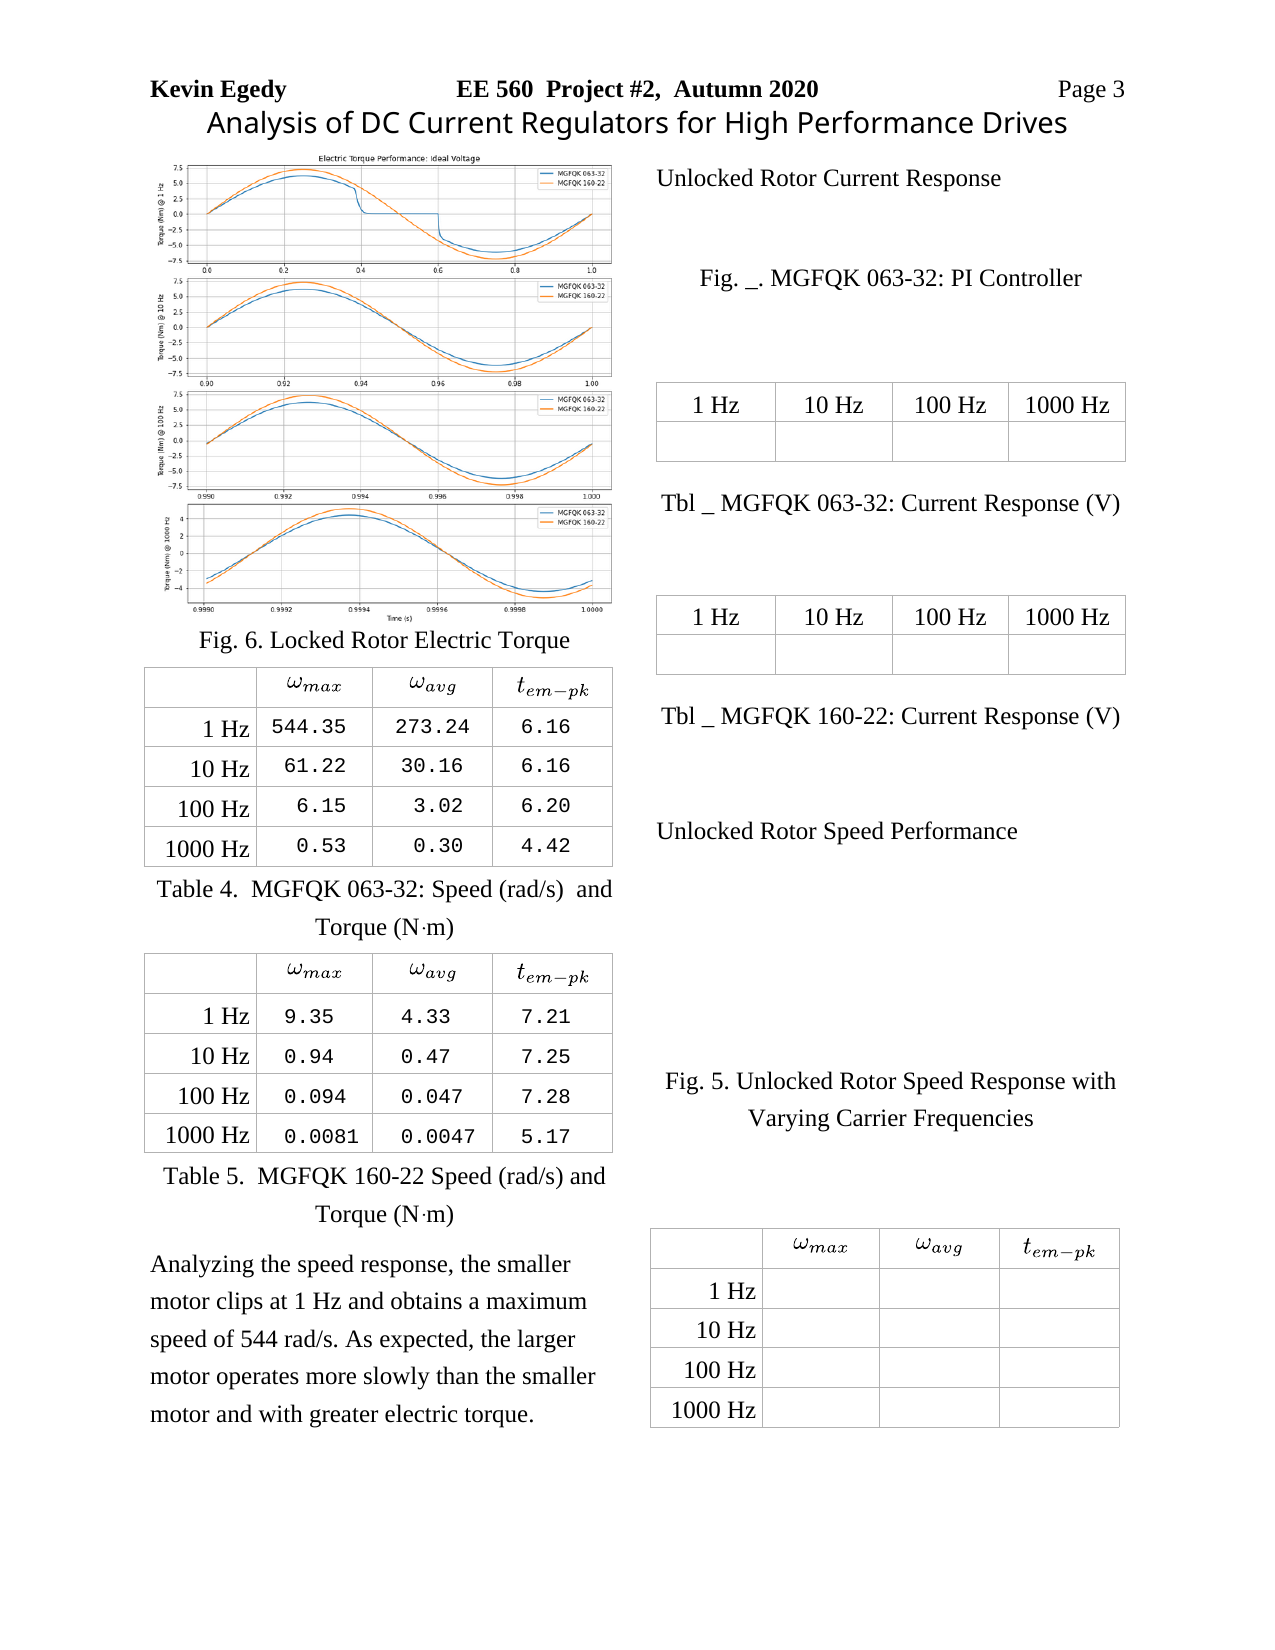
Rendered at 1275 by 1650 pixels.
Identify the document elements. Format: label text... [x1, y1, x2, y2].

table_cell 7.21 [493, 994, 612, 1033]
text Fig. 6. Locked Rotor Electric Torque [150, 627, 619, 654]
table_header [257, 668, 372, 707]
table_cell 10 Hz [651, 1309, 762, 1347]
table_cell 6.20 [493, 787, 612, 826]
table_cell [1009, 422, 1125, 461]
table_cell 0.53 [257, 827, 372, 866]
table_cell [880, 1348, 999, 1387]
table_cell 6.15 [257, 787, 372, 826]
table_header 10 Hz [776, 383, 892, 421]
table_cell [1000, 1388, 1119, 1427]
table_cell 30.16 [373, 747, 492, 786]
table_header 10 Hz [776, 596, 892, 634]
table_header 1 Hz [657, 383, 775, 421]
table_cell 100 Hz [651, 1348, 762, 1387]
table_cell [1000, 1348, 1119, 1387]
text Fig. 5. Unlocked Rotor Speed Response with Varying Carrier Frequencies [656, 1057, 1125, 1132]
table_cell 544.35 [257, 708, 372, 746]
table_cell 100 Hz [145, 787, 256, 826]
table_cell 1000 Hz [145, 827, 256, 866]
table_cell 6.16 [493, 747, 612, 786]
text Table 4. MGFQK 063-32: Speed (rad/s) and Torque (Nm) [150, 866, 619, 941]
text Unlocked Rotor Current Response [656, 154, 1125, 191]
table_header [1000, 1229, 1119, 1268]
table_cell 7.28 [493, 1074, 612, 1112]
table_header 1000 Hz [1009, 383, 1125, 421]
table_header [145, 954, 256, 993]
table_cell 3.02 [373, 787, 492, 826]
table_cell 5.17 [493, 1114, 612, 1152]
table_cell [763, 1388, 879, 1427]
table_cell [893, 422, 1008, 461]
table_cell 7.25 [493, 1034, 612, 1073]
text Analyzing the speed response, the smaller motor clips at 1 Hz and obtains a maximum speed of 544 rad/s. As expected, the larger motor operates more slowly than the smaller motor and with greater electric torque. [150, 1240, 619, 1427]
table_cell 273.24 [373, 708, 492, 746]
table_cell [776, 635, 892, 674]
table_cell [763, 1269, 879, 1307]
table_header [373, 668, 492, 707]
table_header 100 Hz [893, 383, 1008, 421]
table_header [763, 1229, 879, 1268]
table_cell [657, 635, 775, 674]
table_cell 0.47 [373, 1034, 492, 1073]
table_cell [763, 1348, 879, 1387]
text Fig. _. MGFQK 063-32: PI Controller [656, 254, 1125, 291]
table_cell 9.35 [257, 994, 372, 1033]
table_header [145, 668, 256, 707]
table_cell [880, 1269, 999, 1307]
table_cell 10 Hz [145, 747, 256, 786]
table_cell 4.42 [493, 827, 612, 866]
table_cell 61.22 [257, 747, 372, 786]
table_header [493, 954, 612, 993]
table_cell 0.0081 [257, 1114, 372, 1152]
table_cell [1000, 1269, 1119, 1307]
table_cell 1 Hz [651, 1269, 762, 1307]
table_header 1000 Hz [1009, 596, 1125, 634]
text Tbl _ MGFQK 063-32: Current Response (V) [656, 489, 1125, 517]
table_cell [776, 422, 892, 461]
table_cell [763, 1309, 879, 1347]
text Unlocked Rotor Speed Performance [656, 807, 1125, 845]
table_header 100 Hz [893, 596, 1008, 634]
table_header 1 Hz [657, 596, 775, 634]
text Table 5. MGFQK 160-22 Speed (rad/s) and Torque (Nm) [150, 1152, 619, 1227]
table_cell 0.30 [373, 827, 492, 866]
table_cell [880, 1309, 999, 1347]
table_header [880, 1229, 999, 1268]
table_header [373, 954, 492, 993]
table_cell [880, 1388, 999, 1427]
table_cell 100 Hz [145, 1074, 256, 1112]
table_cell 10 Hz [145, 1034, 256, 1073]
table_header [493, 668, 612, 707]
table_cell 1000 Hz [651, 1388, 762, 1427]
table_cell 1 Hz [145, 708, 256, 746]
table_cell 1000 Hz [145, 1114, 256, 1152]
table_cell 0.047 [373, 1074, 492, 1112]
table_cell [1009, 635, 1125, 674]
table_cell 0.0047 [373, 1114, 492, 1152]
table_cell 6.16 [493, 708, 612, 746]
table_cell [1000, 1309, 1119, 1347]
table_cell [657, 422, 775, 461]
picture [150, 153, 619, 627]
table_cell 4.33 [373, 994, 492, 1033]
table_header [651, 1229, 762, 1268]
table_header [257, 954, 372, 993]
table_cell 0.94 [257, 1034, 372, 1073]
text Tbl _ MGFQK 160-22: Current Response (V) [656, 702, 1125, 729]
table_cell 0.094 [257, 1074, 372, 1112]
table_cell 1 Hz [145, 994, 256, 1033]
table_cell [893, 635, 1008, 674]
